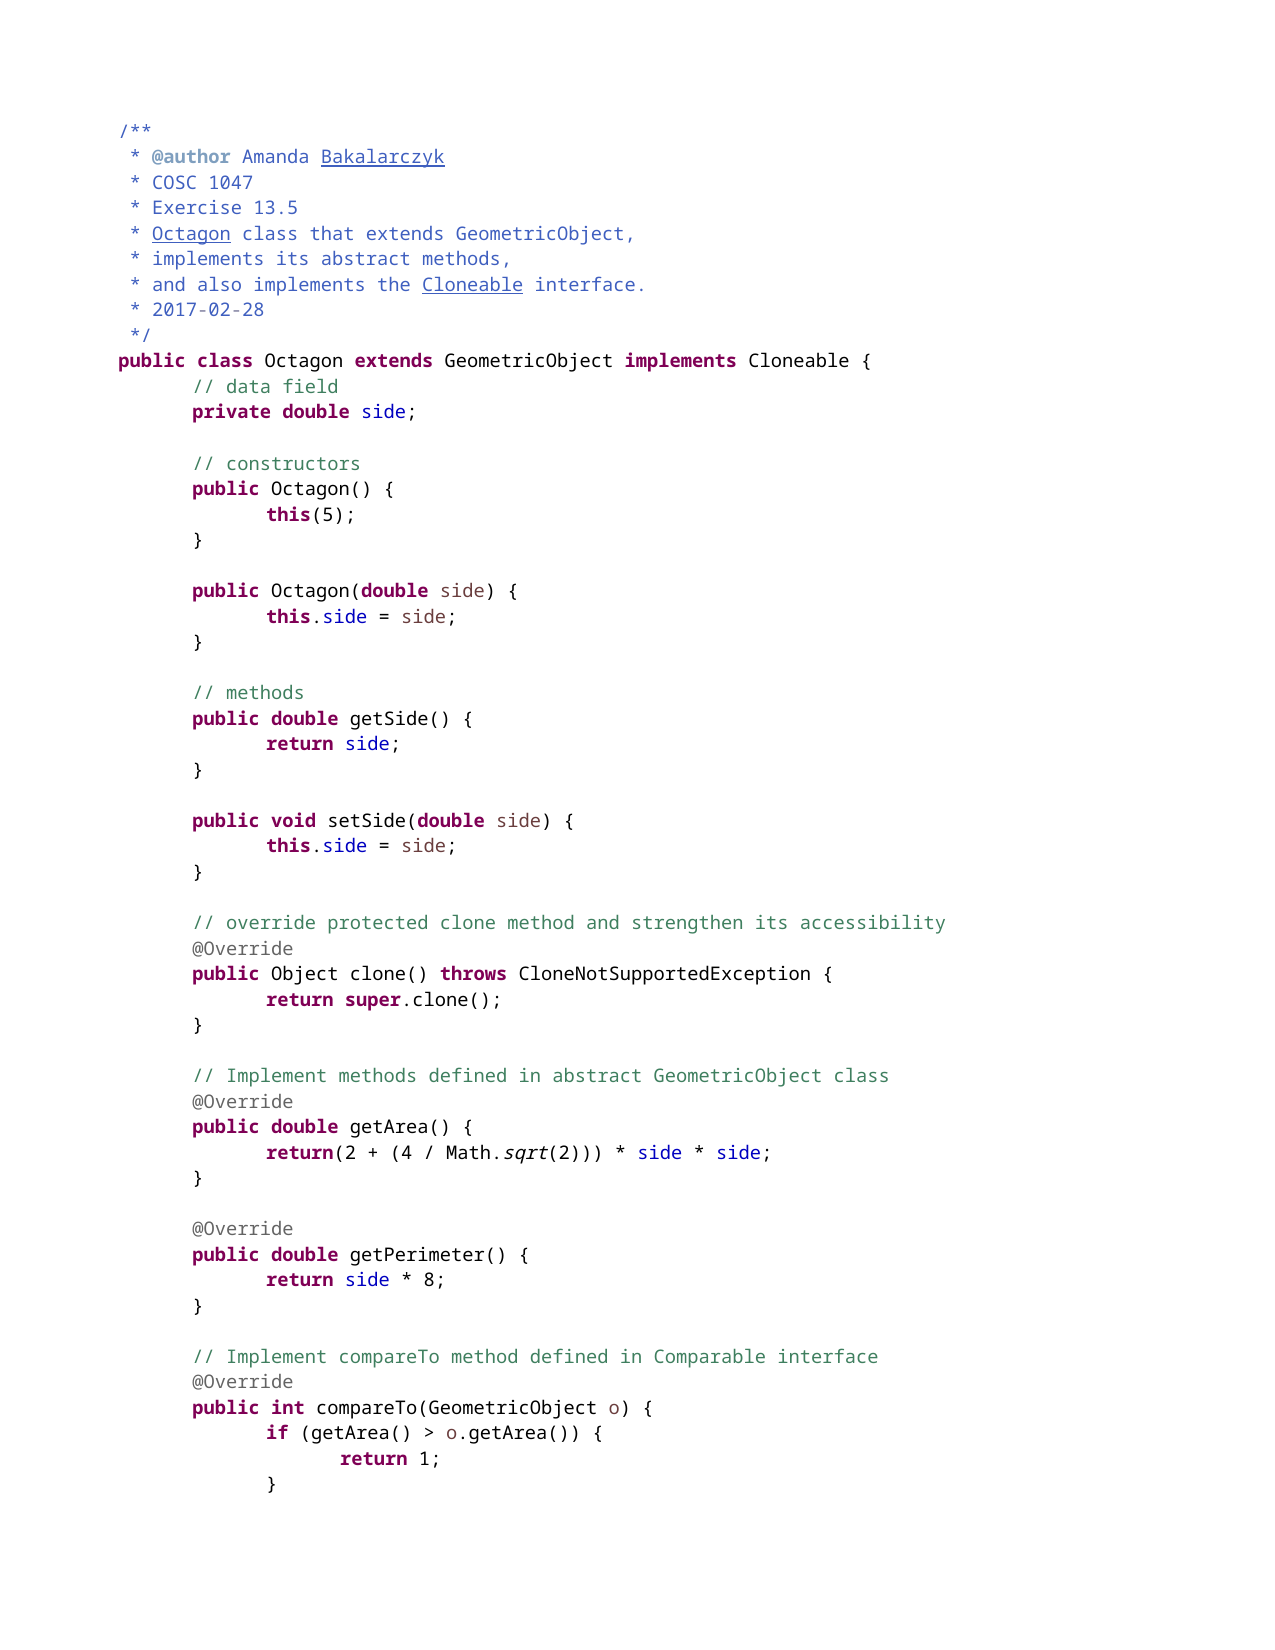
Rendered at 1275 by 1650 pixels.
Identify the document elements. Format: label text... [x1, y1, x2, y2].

text } [118, 1164, 1157, 1190]
text private double side; [118, 399, 1157, 424]
text return side; [118, 731, 1157, 756]
text // methods [118, 679, 1157, 705]
text * 2017-02-28 [118, 297, 1157, 322]
text this.side = side; [118, 833, 1157, 858]
text } [118, 756, 1157, 782]
text return side * 8; [118, 1267, 1157, 1292]
text */ [118, 322, 1157, 348]
text // override protected clone method and strengthen its accessibility [118, 909, 1157, 935]
text * Octagon class that extends GeometricObject, [118, 220, 1157, 246]
text * COSC 1047 [118, 169, 1157, 195]
text } [118, 1011, 1157, 1037]
text } [118, 526, 1157, 552]
text * Exercise 13.5 [118, 195, 1157, 220]
text public void setSide(double side) { [118, 807, 1157, 833]
text // Implement compareTo method defined in Comparable interface [118, 1343, 1157, 1369]
text this(5); [118, 501, 1157, 526]
text return 1; [118, 1445, 1157, 1471]
text public double getArea() { [118, 1113, 1157, 1139]
text } [118, 1292, 1157, 1318]
text if (getArea() > o.getArea()) { [118, 1420, 1157, 1445]
text public Object clone() throws CloneNotSupportedException { [118, 960, 1157, 986]
text @Override [118, 935, 1157, 960]
text * implements its abstract methods, [118, 246, 1157, 271]
text @Override [118, 1369, 1157, 1394]
text return(2 + (4 / Math.sqrt(2))) * side * side; [118, 1139, 1157, 1164]
text /** [118, 118, 1157, 144]
text public double getPerimeter() { [118, 1241, 1157, 1267]
text * and also implements the Cloneable interface. [118, 271, 1157, 297]
text @Override [118, 1088, 1157, 1113]
text // data field [118, 373, 1157, 399]
text public double getSide() { [118, 705, 1157, 731]
text } [118, 1471, 1157, 1496]
text // constructors [118, 450, 1157, 475]
text @Override [118, 1216, 1157, 1241]
text public Octagon() { [118, 475, 1157, 501]
text } [118, 858, 1157, 884]
text this.side = side; [118, 603, 1157, 628]
text public class Octagon extends GeometricObject implements Cloneable { [118, 348, 1157, 373]
text return super.clone(); [118, 986, 1157, 1011]
text public Octagon(double side) { [118, 577, 1157, 603]
text * @author Amanda Bakalarczyk [118, 144, 1157, 169]
text // Implement methods defined in abstract GeometricObject class [118, 1062, 1157, 1088]
text public int compareTo(GeometricObject o) { [118, 1394, 1157, 1420]
text } [118, 628, 1157, 654]
